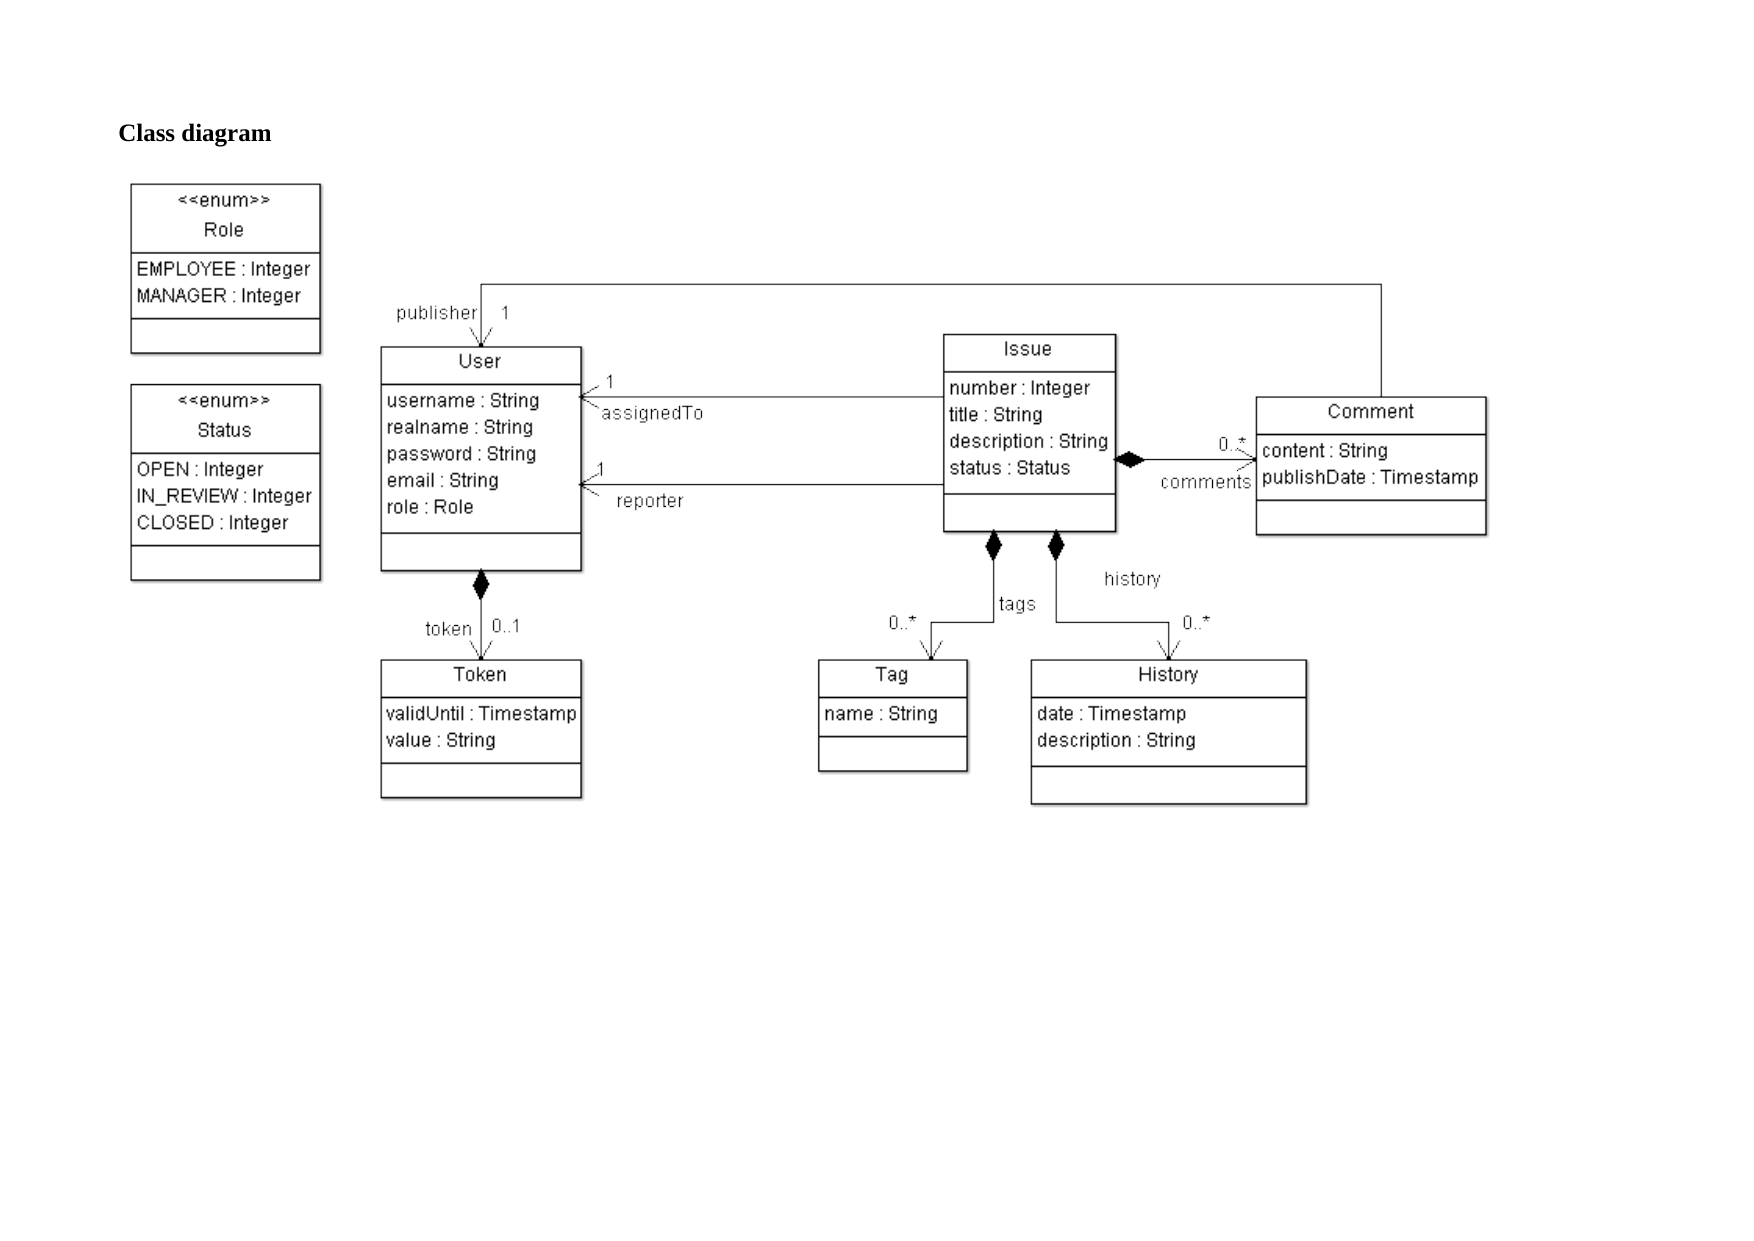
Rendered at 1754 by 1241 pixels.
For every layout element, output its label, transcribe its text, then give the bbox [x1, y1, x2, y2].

text Class diagram [118, 118, 1636, 147]
picture [118, 146, 1548, 841]
